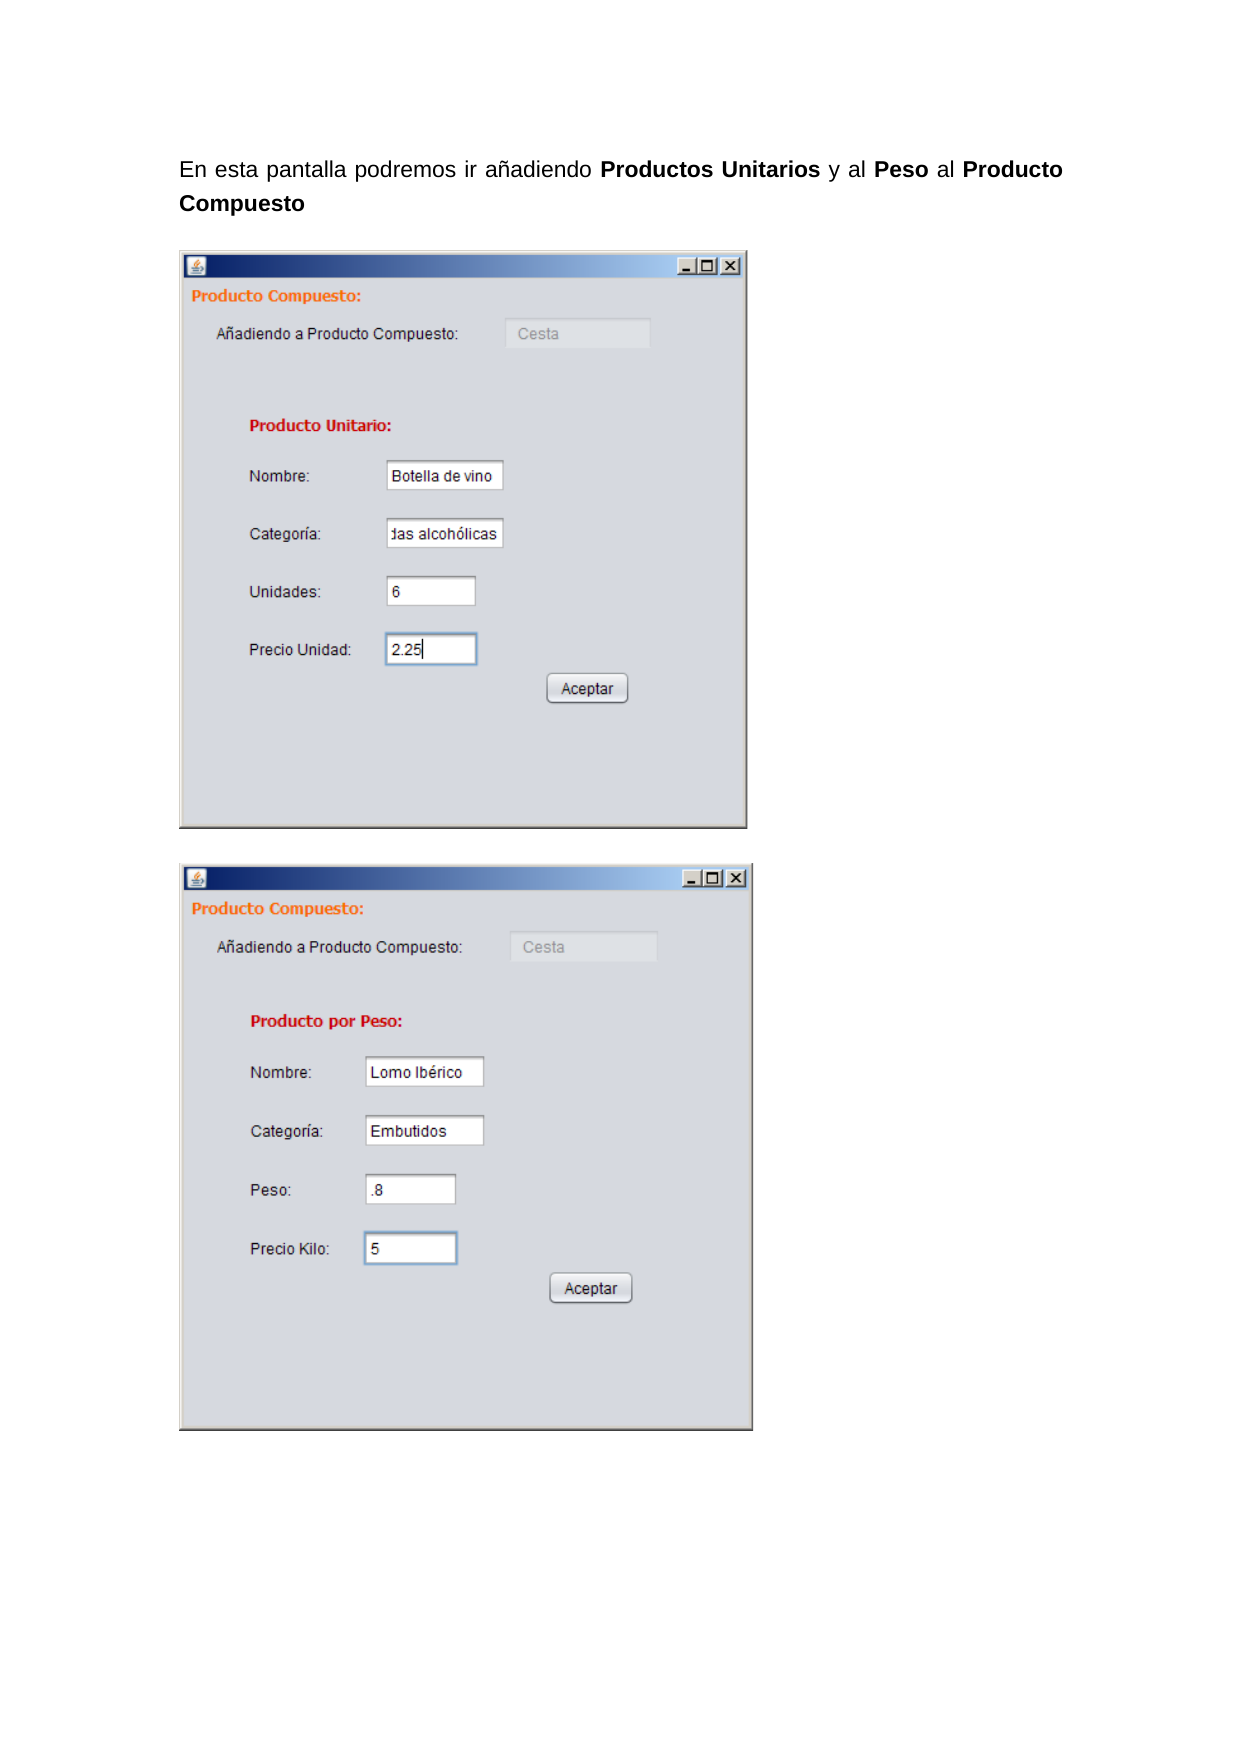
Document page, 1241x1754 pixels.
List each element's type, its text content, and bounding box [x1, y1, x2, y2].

picture [179, 863, 754, 1431]
picture [179, 250, 748, 829]
text En esta pantalla podremos ir añadiendo Productos Unitarios y al Peso al Producto Compuesto [179, 148, 1063, 216]
